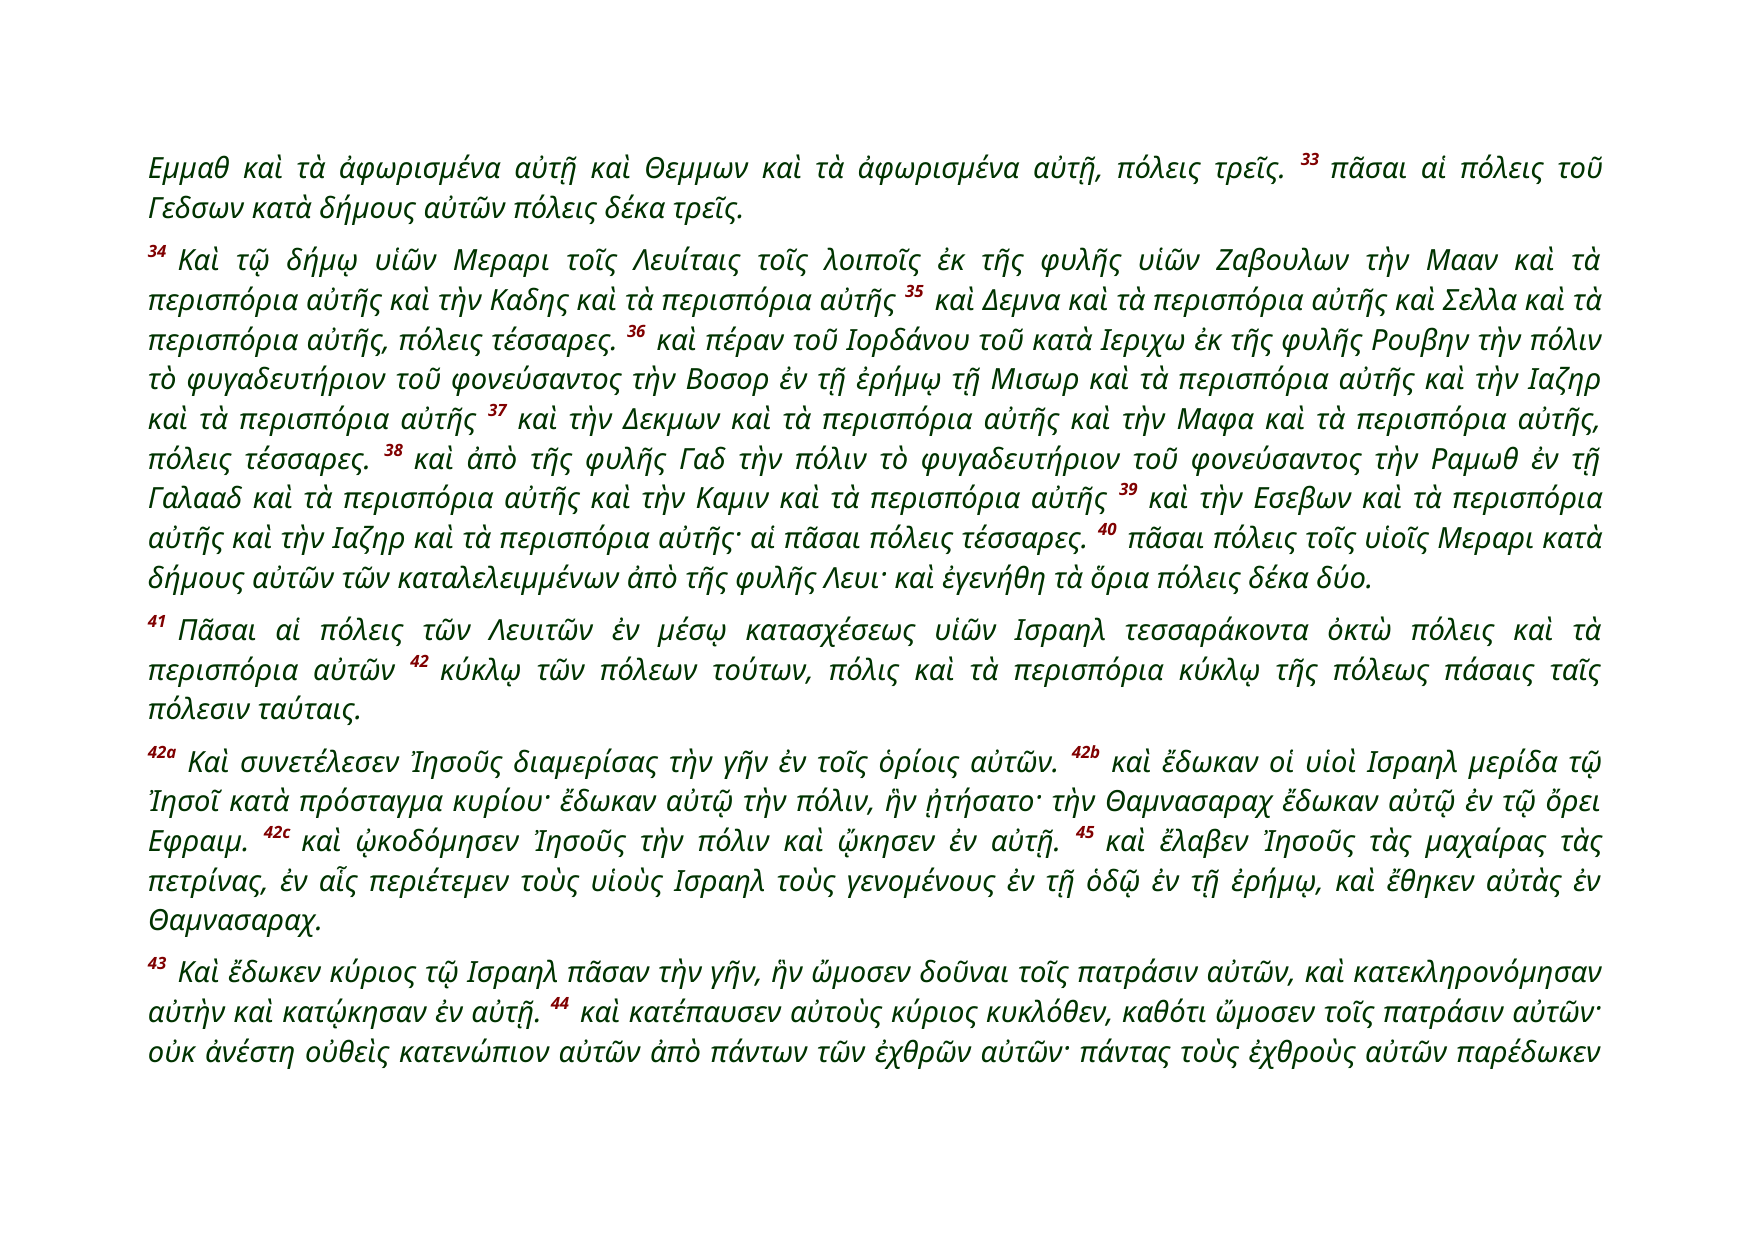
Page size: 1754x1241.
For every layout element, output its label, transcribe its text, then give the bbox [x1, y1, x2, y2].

text Εμμαθ καὶ τὰ ἀφωρισμένα αὐτῇ καὶ Θεμμων καὶ τὰ ἀφωρισμένα αὐτῇ, πόλεις τρεῖς. 33 πᾶσαι αἱ πόλεις τοῦ Γεδσων κατὰ δήμους αὐτῶν πόλεις δέκα τρεῖς. [148, 148, 1606, 227]
text 41 Πᾶσαι αἱ πόλεις τῶν Λευιτῶν ἐν μέσῳ κατασχέσεως υἱῶν Ισραηλ τεσσαράκοντα ὀκτὼ πόλεις καὶ τὰ περισπόρια αὐτῶν 42 κύκλῳ τῶν πόλεων τούτων, πόλις καὶ τὰ περισπόρια κύκλῳ τῆς πόλεως πάσαις ταῖς πόλεσιν ταύταις. [148, 609, 1606, 728]
text 43 Καὶ ἔδωκεν κύριος τῷ Ισραηλ πᾶσαν τὴν γῆν, ἣν ὤμοσεν δοῦναι τοῖς πατράσιν αὐτῶν, καὶ κατεκληρονόμησαν αὐτὴν καὶ κατῴκησαν ἐν αὐτῇ. 44 καὶ κατέπαυσεν αὐτοὺς κύριος κυκλόθεν, καθότι ὤμοσεν τοῖς πατράσιν αὐτῶν· οὐκ ἀνέστη οὐθεὶς κατενώπιον αὐτῶν ἀπὸ πάντων τῶν ἐχθρῶν αὐτῶν· πάντας τοὺς ἐχθροὺς αὐτῶν παρέδωκεν [148, 952, 1606, 1071]
text 34 Καὶ τῷ δήμῳ υἱῶν Μεραρι τοῖς Λευίταις τοῖς λοιποῖς ἐκ τῆς φυλῆς υἱῶν Ζαβουλων τὴν Μααν καὶ τὰ περισπόρια αὐτῆς καὶ τὴν Καδης καὶ τὰ περισπόρια αὐτῆς 35 καὶ Δεμνα καὶ τὰ περισπόρια αὐτῆς καὶ Σελλα καὶ τὰ περισπόρια αὐτῆς, πόλεις τέσσαρες. 36 καὶ πέραν τοῦ Ιορδάνου τοῦ κατὰ Ιεριχω ἐκ τῆς φυλῆς Ρουβην τὴν πόλιν τὸ φυγαδευτήριον τοῦ φονεύσαντος τὴν Βοσορ ἐν τῇ ἐρήμῳ τῇ Μισωρ καὶ τὰ περισπόρια αὐτῆς καὶ τὴν Ιαζηρ καὶ τὰ περισπόρια αὐτῆς 37 καὶ τὴν Δεκμων καὶ τὰ περισπόρια αὐτῆς καὶ τὴν Μαφα καὶ τὰ περισπόρια αὐτῆς, πόλεις τέσσαρες. 38 καὶ ἀπὸ τῆς φυλῆς Γαδ τὴν πόλιν τὸ φυγαδευτήριον τοῦ φονεύσαντος τὴν Ραμωθ ἐν τῇ Γαλααδ καὶ τὰ περισπόρια αὐτῆς καὶ τὴν Καμιν καὶ τὰ περισπόρια αὐτῆς 39 καὶ τὴν Εσεβων καὶ τὰ περισπόρια αὐτῆς καὶ τὴν Ιαζηρ καὶ τὰ περισπόρια αὐτῆς· αἱ πᾶσαι πόλεις τέσσαρες. 40 πᾶσαι πόλεις τοῖς υἱοῖς Μεραρι κατὰ δήμους αὐτῶν τῶν καταλελειμμένων ἀπὸ τῆς φυλῆς Λευι· καὶ ἐγενήθη τὰ ὅρια πόλεις δέκα δύο. [148, 239, 1606, 597]
text 42a Καὶ συνετέλεσεν Ἰησοῦς διαμερίσας τὴν γῆν ἐν τοῖς ὁρίοις αὐτῶν. 42b καὶ ἔδωκαν οἱ υἱοὶ Ισραηλ μερίδα τῷ Ἰησοῖ κατὰ πρόσταγμα κυρίου· ἔδωκαν αὐτῷ τὴν πόλιν, ἣν ᾐτήσατο· τὴν Θαμνασαραχ ἔδωκαν αὐτῷ ἐν τῷ ὄρει Εφραιμ. 42c καὶ ᾠκοδόμησεν Ἰησοῦς τὴν πόλιν καὶ ᾤκησεν ἐν αὐτῇ. 45 καὶ ἔλαβεν Ἰησοῦς τὰς μαχαίρας τὰς πετρίνας, ἐν αἷς περιέτεμεν τοὺς υἱοὺς Ισραηλ τοὺς γενομένους ἐν τῇ ὁδῷ ἐν τῇ ἐρήμῳ, καὶ ἔθηκεν αὐτὰς ἐν Θαμνασαραχ. [148, 741, 1606, 939]
